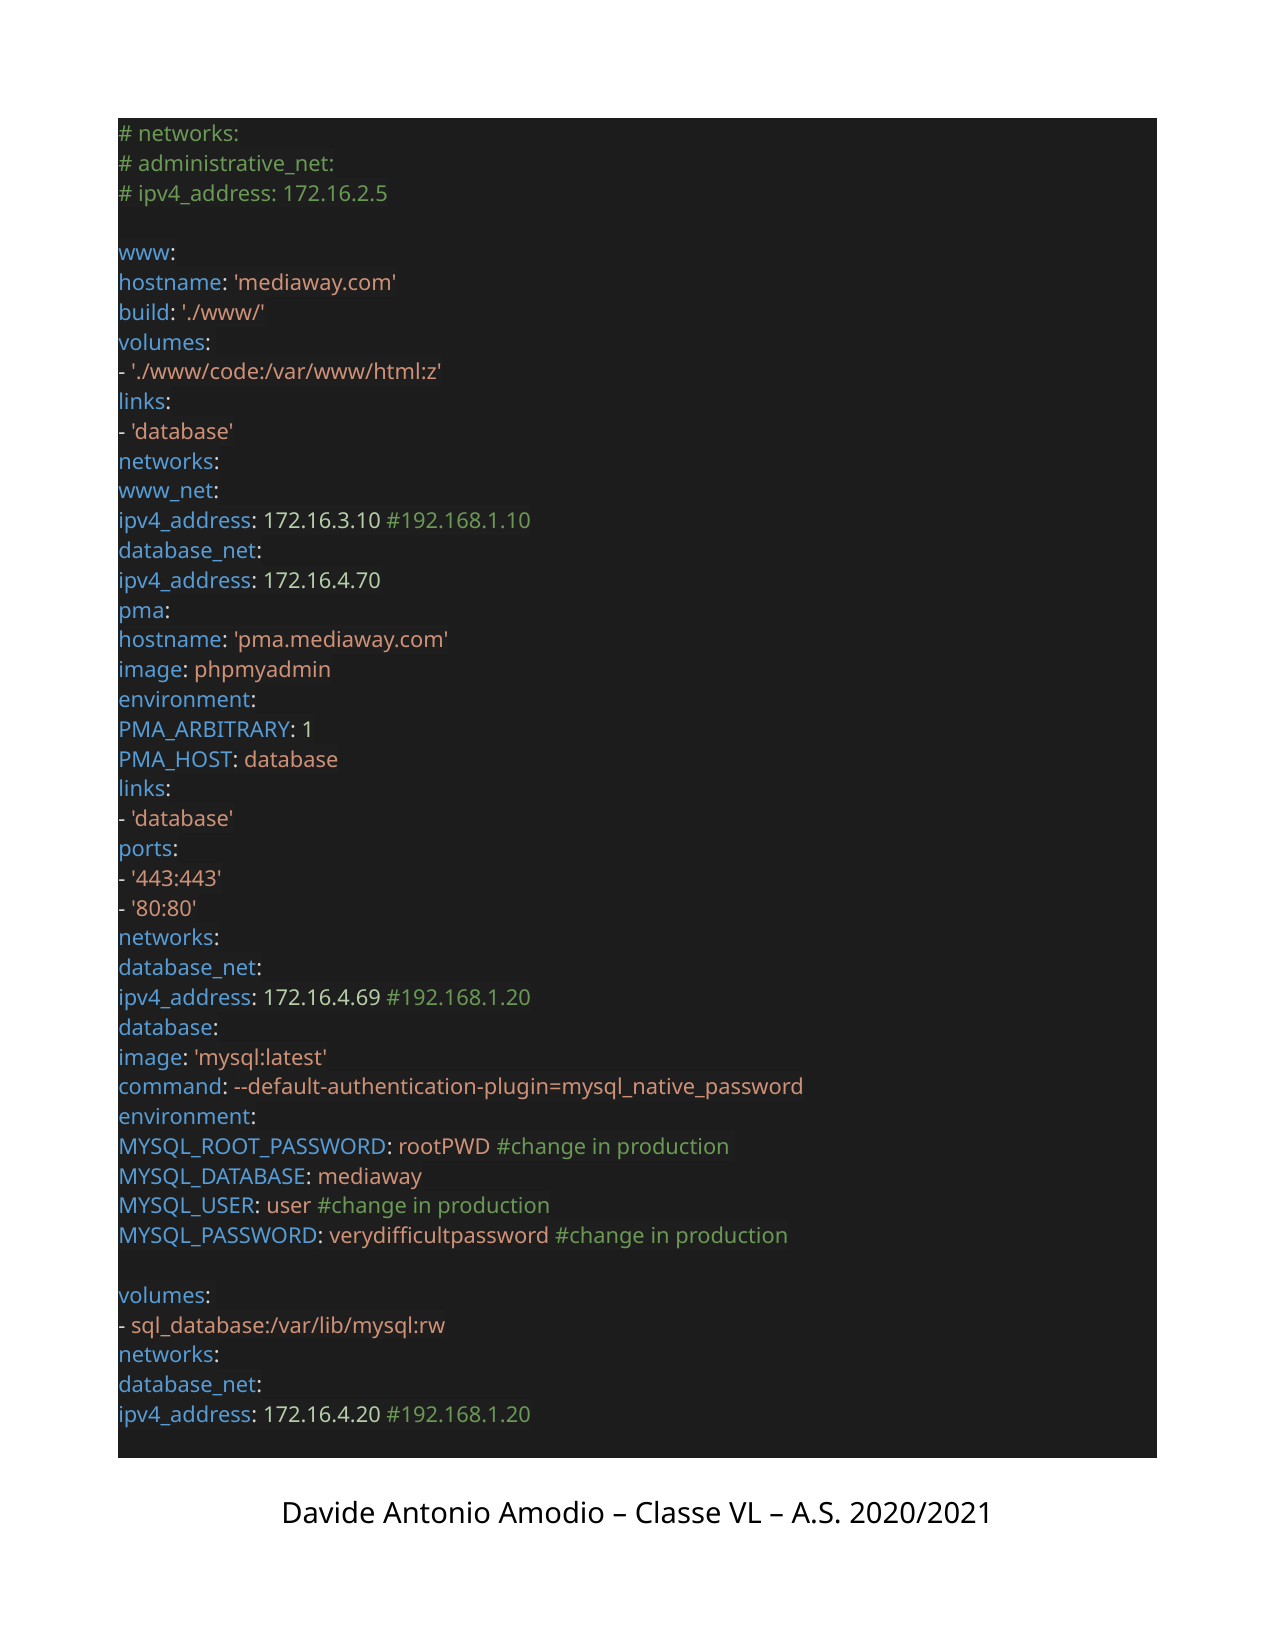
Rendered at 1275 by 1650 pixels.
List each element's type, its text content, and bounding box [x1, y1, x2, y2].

table_header # networks: # administrative_net: # ipv4_address: 172.16.2.5 www: hostname: 'mediaway.com' build: './www/' volumes: - './www/code:/var/www/html:z' links: - 'database' networks: www_net: ipv4_address: 172.16.3.10 #192.168.1.10 database_net: ipv4_address: 172.16.4.70 pma: hostname: 'pma.mediaway.com' image: phpmyadmin environment: PMA_ARBITRARY: 1 PMA_HOST: database links: - 'database' ports: - '443:443' - '80:80' networks: database_net: ipv4_address: 172.16.4.69 #192.168.1.20 database: image: 'mysql:latest' command: --default-authentication-plugin=mysql_native_password environment: MYSQL_ROOT_PASSWORD: rootPWD #change in production MYSQL_DATABASE: mediaway MYSQL_USER: user #change in production MYSQL_PASSWORD: verydifficultpassword #change in production volumes: - sql_database:/var/lib/mysql:rw networks: database_net: ipv4_address: 172.16.4.20 #192.168.1.20 [118, 118, 1157, 1458]
